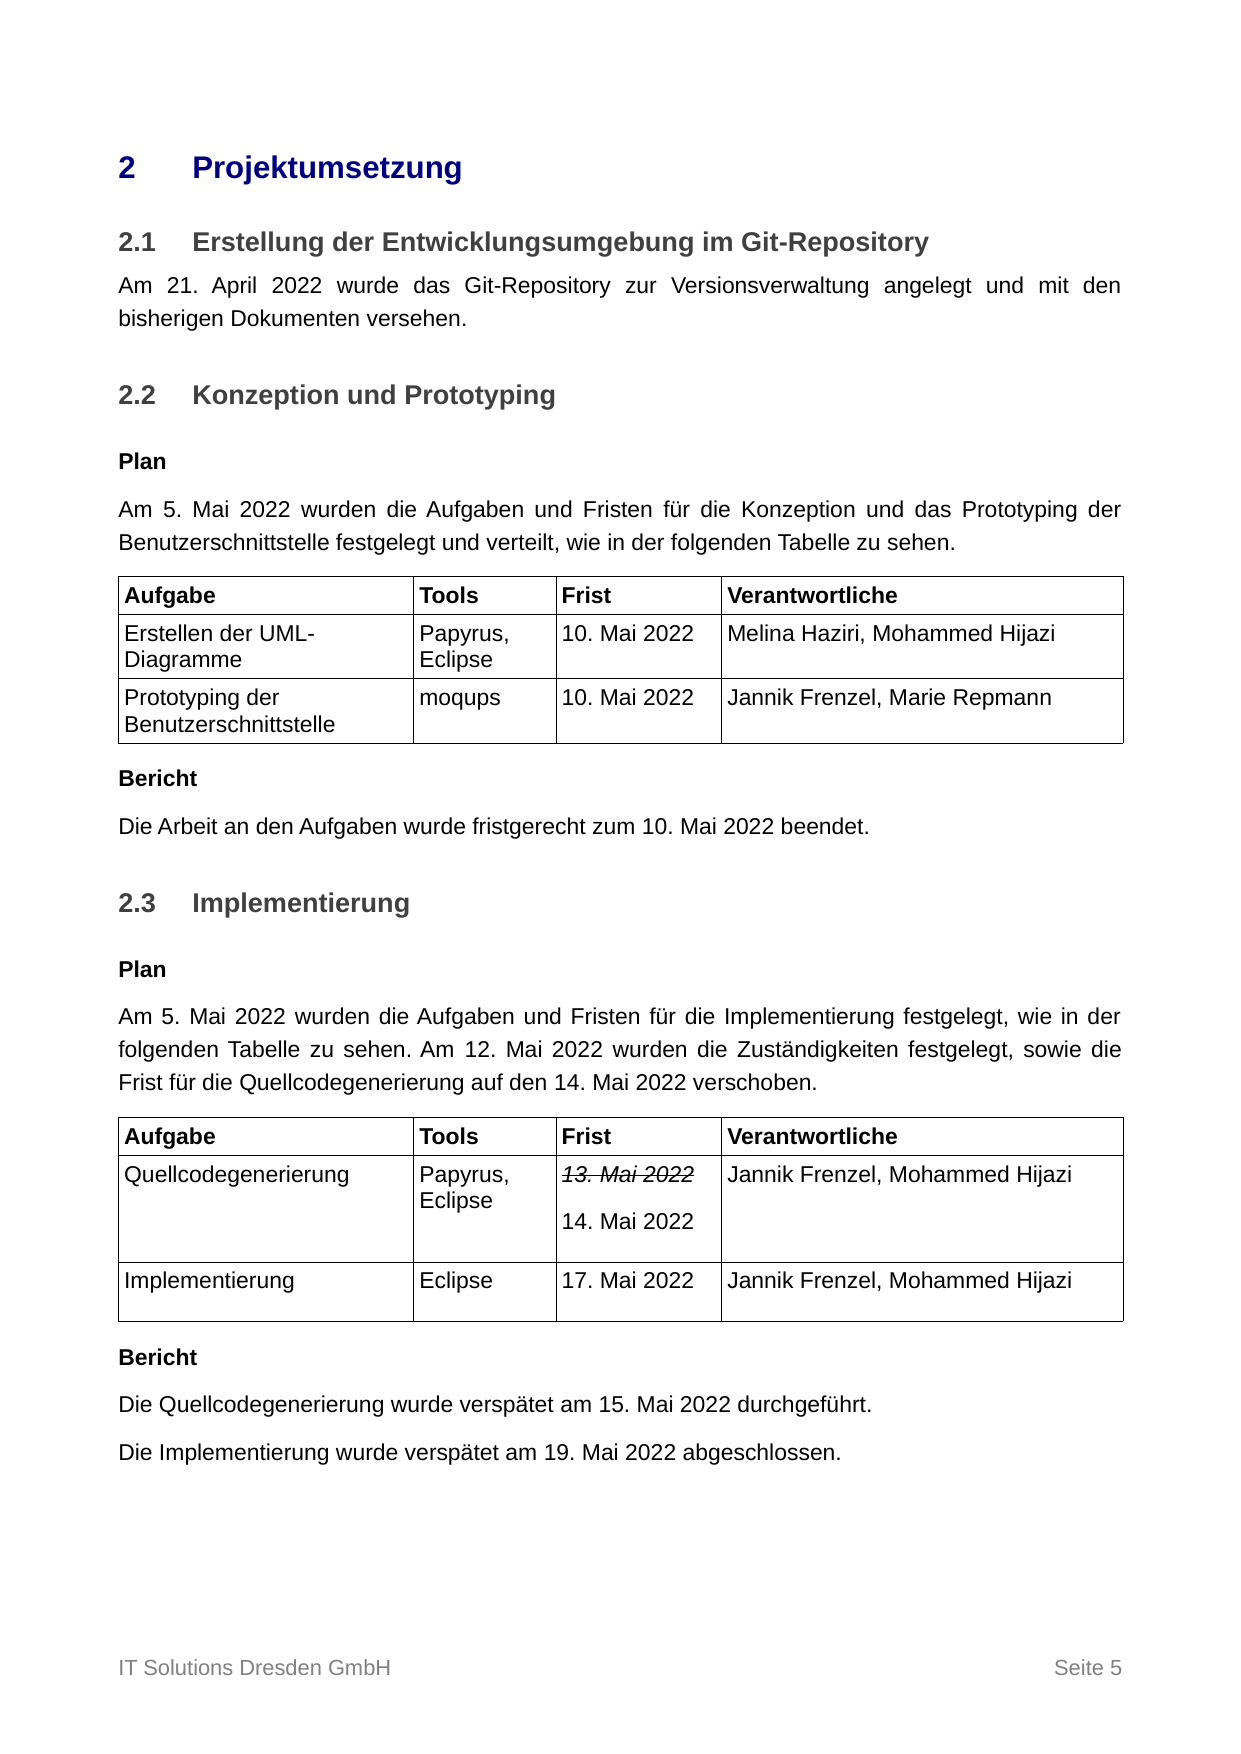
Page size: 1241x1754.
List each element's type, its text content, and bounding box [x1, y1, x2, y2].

table_cell 17. Mai 2022 [557, 1263, 721, 1321]
table_cell Jannik Frenzel, Marie Repmann [722, 679, 1123, 743]
table_cell 10. Mai 2022 [557, 615, 721, 678]
table_header Verantwortliche [722, 577, 1123, 614]
subtitle Projektumsetzung [118, 149, 1122, 185]
table_cell Melina Haziri, Mohammed Hijazi [722, 615, 1123, 678]
table_cell Papyrus, Eclipse [414, 1156, 556, 1262]
table_cell Jannik Frenzel, Mohammed Hijazi [722, 1263, 1123, 1321]
subtitle Bericht [118, 765, 1122, 791]
table_header Frist [557, 577, 721, 614]
table_cell moqups [414, 679, 556, 743]
table_cell Quellcodegenerierung [119, 1156, 413, 1262]
text Die Quellcodegenerierung wurde verspätet am 15. Mai 2022 durchgeführt. [118, 1391, 1122, 1417]
table_header Aufgabe [119, 1118, 413, 1155]
subtitle Plan [118, 956, 1122, 982]
table_header Tools [414, 577, 556, 614]
subtitle Plan [118, 448, 1122, 474]
table_cell Implementierung [119, 1263, 413, 1321]
table_header Verantwortliche [722, 1118, 1123, 1155]
subtitle Erstellung der Entwicklungsumgebung im Git-Repository [118, 226, 1122, 257]
table_cell 10. Mai 2022 [557, 679, 721, 743]
table_header Frist [557, 1118, 721, 1155]
text Am 5. Mai 2022 wurden die Aufgaben und Fristen für die Konzeption und das Prototyping der Benutzerschnittstelle festgelegt und verteilt, wie in der folgenden Tabelle zu sehen. [118, 496, 1122, 555]
subtitle Bericht [118, 1343, 1122, 1370]
subtitle Konzeption und Prototyping [118, 379, 1122, 411]
table_cell Eclipse [414, 1263, 556, 1321]
text Am 21. April 2022 wurde das Git-Repository zur Versionsverwaltung angelegt und mit den bisherigen Dokumenten versehen. [118, 272, 1122, 331]
table_cell Papyrus, Eclipse [414, 615, 556, 678]
table_cell Prototyping der Benutzerschnittstelle [119, 679, 413, 743]
table_header Aufgabe [119, 577, 413, 614]
table_cell 13. Mai 2022 14. Mai 2022 [557, 1156, 721, 1262]
table_cell Jannik Frenzel, Mohammed Hijazi [722, 1156, 1123, 1262]
table_header Tools [414, 1118, 556, 1155]
text Am 5. Mai 2022 wurden die Aufgaben und Fristen für die Implementierung festgelegt, wie in der folgenden Tabelle zu sehen. Am 12. Mai 2022 wurden die Zuständigkeiten festgelegt, sowie die Frist für die Quellcodegenerierung auf den 14. Mai 2022 verschoben. [118, 1003, 1122, 1095]
text Die Arbeit an den Aufgaben wurde fristgerecht zum 10. Mai 2022 beendet. [118, 813, 1122, 839]
table_cell Erstellen der UML-Diagramme [119, 615, 413, 678]
text Die Implementierung wurde verspätet am 19. Mai 2022 abgeschlossen. [118, 1439, 1122, 1465]
subtitle Implementierung [118, 887, 1122, 918]
